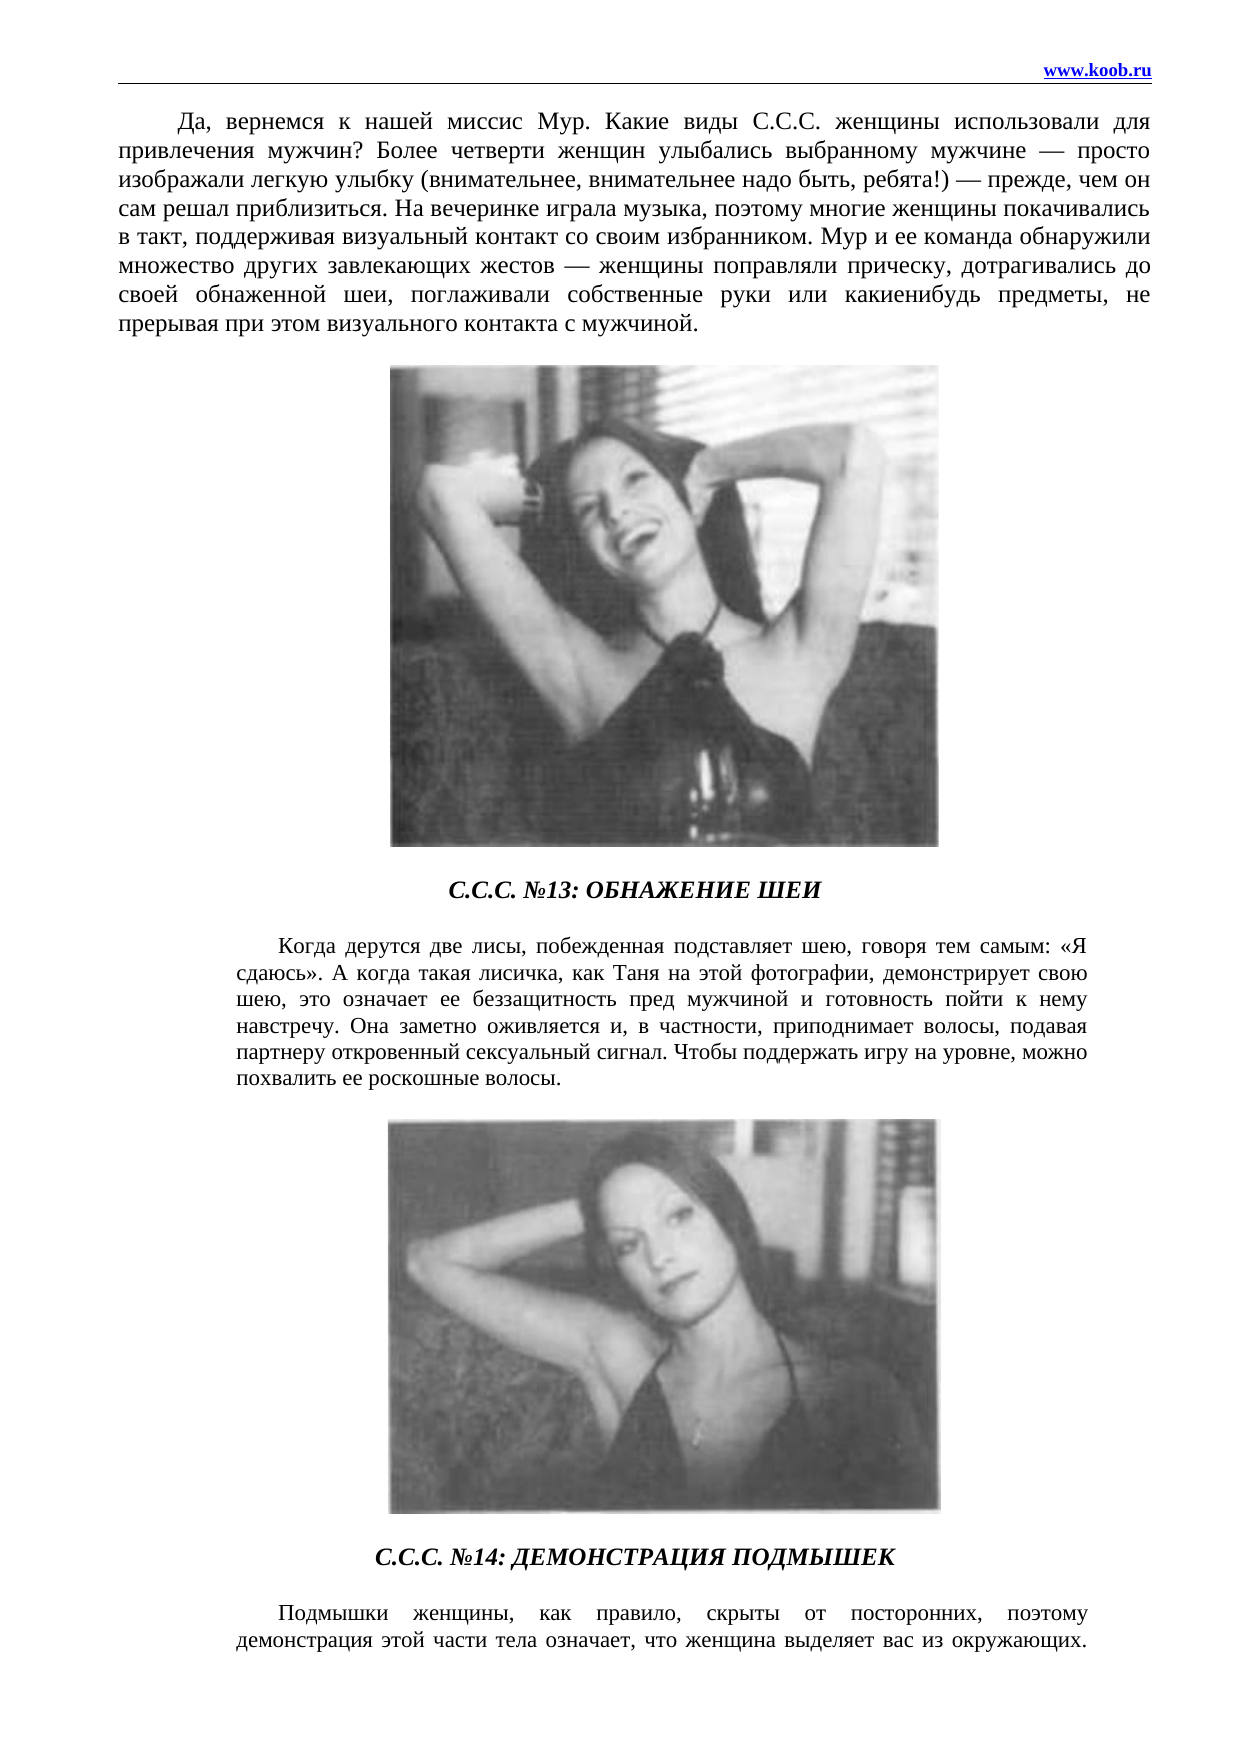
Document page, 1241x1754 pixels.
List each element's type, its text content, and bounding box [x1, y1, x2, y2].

text Подмышки женщины, как правило, скрыты от посторонних, поэтому демонстрация этой части тела означает, что женщина выделяет вас из окружающих. [236, 1599, 1089, 1652]
text С.С.С. №14: ДЕМОНСТРАЦИЯ ПОДМЫШЕК [118, 1542, 1152, 1571]
picture [390, 365, 939, 847]
picture [387, 1119, 941, 1514]
text Да, вернемся к нашей миссис Мур. Какие виды С.С.С. женщины использовали для привлечения мужчин? Более четверти женщин улыбались выбранному мужчине — просто изображали легкую улыбку (внимательнее, внимательнее надо быть, ребята!) — прежде, чем он сам решал приблизиться. На вечеринке играла музыка, поэтому многие женщины покачивались в такт, поддерживая визуальный контакт со своим избранником. Мур и ее команда обнаружили множество других завлекающих жестов — женщины поправляли прическу, дотрагивались до своей обнаженной шеи, поглаживали собственные руки или какиенибудь предметы, не прерывая при этом визуального контакта с мужчиной. [118, 106, 1152, 336]
text Когда дерутся две лисы, побежденная подставляет шею, говоря тем самым: «Я сдаюсь». А когда такая лисичка, как Таня на этой фотографии, демонстрирует свою шею, это означает ее беззащитность пред мужчиной и готовность пойти к нему навстречу. Она заметно оживляется и, в частности, приподнимает волосы, подавая партнеру откровенный сексуальный сигнал. Чтобы поддержать игру на уровне, можно похвалить ее роскошные волосы. [236, 933, 1089, 1091]
text С.С.С. №13: ОБНАЖЕНИЕ ШЕИ [118, 875, 1152, 904]
